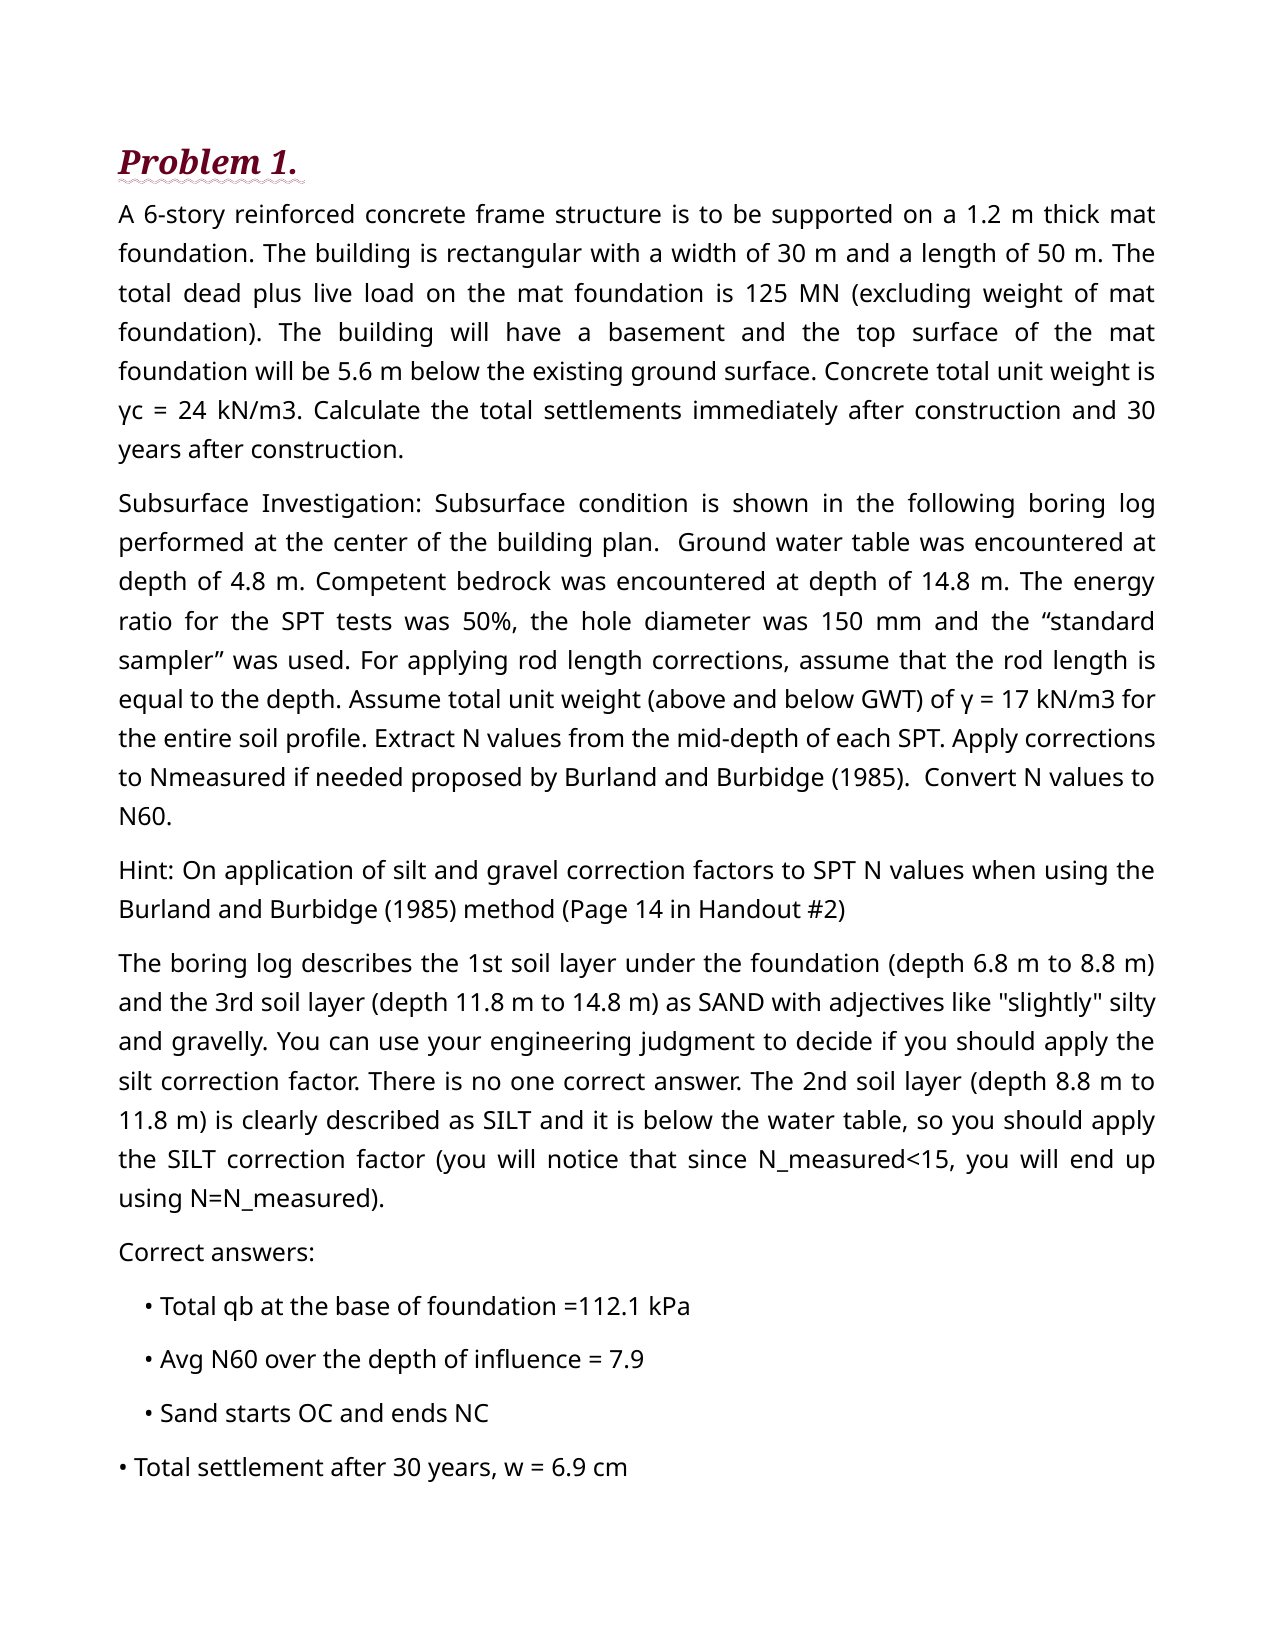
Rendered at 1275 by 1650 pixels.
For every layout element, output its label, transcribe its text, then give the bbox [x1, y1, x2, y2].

text • Total qb at the base of foundation =112.1 kPa [118, 1288, 1157, 1322]
text The boring log describes the 1st soil layer under the foundation (depth 6.8 m to 8.8 m) and the 3rd soil layer (depth 11.8 m to 14.8 m) as SAND with adjectives like "slightly" silty and gravelly. You can use your engineering judgment to decide if you should apply the silt correction factor. There is no one correct answer. The 2nd soil layer (depth 8.8 m to 11.8 m) is clearly described as SILT and it is below the water table, so you should apply the SILT correction factor (you will notice that since N_measured<15, you will end up using N=N_measured). [118, 946, 1157, 1215]
text • Avg N60 over the depth of influence = 7.9 [118, 1342, 1157, 1376]
text Correct answers: [118, 1234, 1157, 1268]
text • Sand starts OC and ends NC [118, 1396, 1157, 1430]
text Hint: On application of silt and gravel correction factors to SPT N values when using the Burland and Burbidge (1985) method (Page 14 in Handout #2) [118, 853, 1157, 926]
text • Total settlement after 30 years, w = 6.9 cm [118, 1449, 1157, 1483]
text A 6-story reinforced concrete frame structure is to be supported on a 1.2 m thick mat foundation. The building is rectangular with a width of 30 m and a length of 50 m. The total dead plus live load on the mat foundation is 125 MN (excluding weight of mat foundation). The building will have a basement and the top surface of the mat foundation will be 5.6 m below the existing ground surface. Concrete total unit weight is γc = 24 kN/m3. Calculate the total settlements immediately after construction and 30 years after construction. [118, 197, 1157, 466]
text Subsurface Investigation: Subsurface condition is shown in the following boring log performed at the center of the building plan. Ground water table was encountered at depth of 4.8 m. Competent bedrock was encountered at depth of 14.8 m. The energy ratio for the SPT tests was 50%, the hole diameter was 150 mm and the “standard sampler” was used. For applying rod length corrections, assume that the rod length is equal to the depth. Assume total unit weight (above and below GWT) of γ = 17 kN/m3 for the entire soil profile. Extract N values from the mid-depth of each SPT. Apply corrections to Nmeasured if needed proposed by Burland and Burbidge (1985). Convert N values to N60. [118, 486, 1157, 833]
subtitle Problem 1. [118, 139, 1157, 184]
